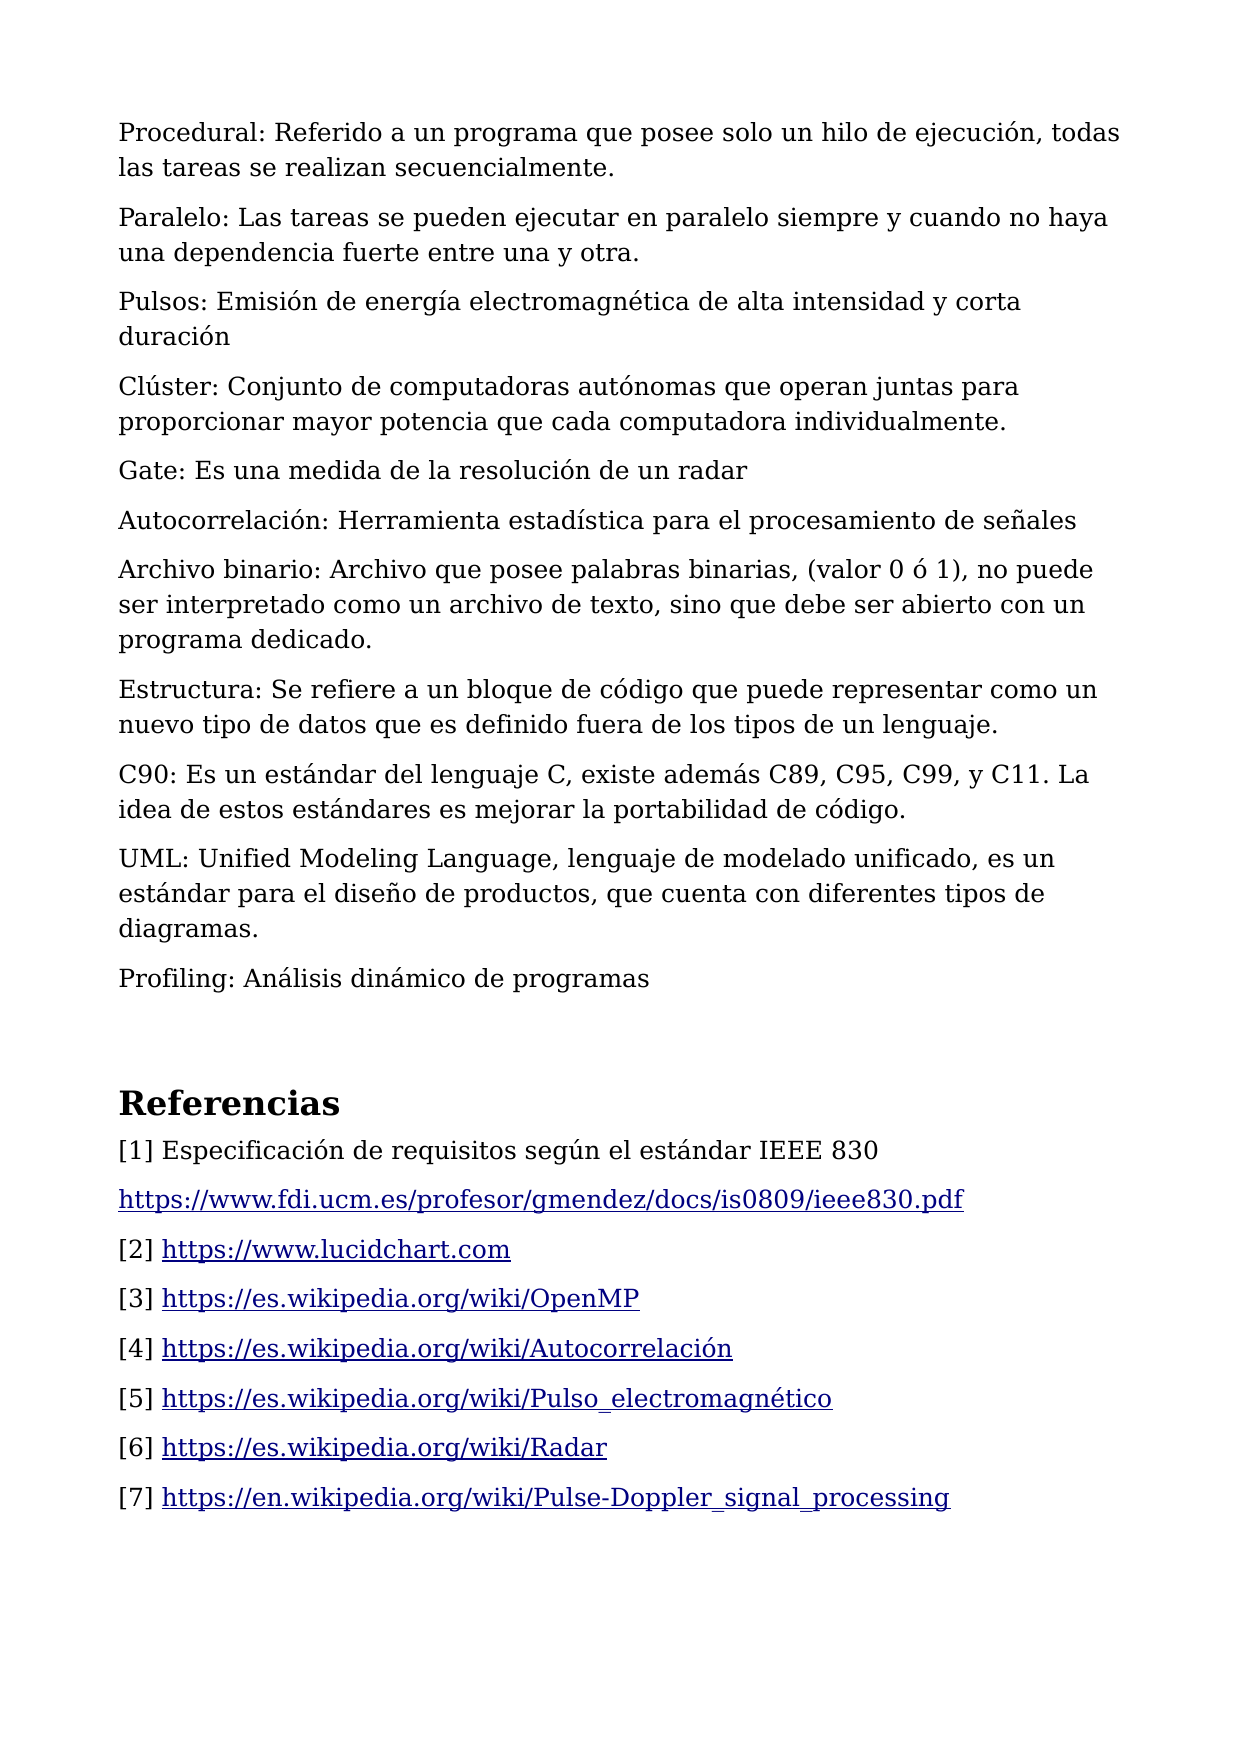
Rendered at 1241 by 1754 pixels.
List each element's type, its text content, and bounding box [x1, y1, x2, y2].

text https://www.fdi.ucm.es/profesor/gmendez/docs/is0809/ieee830.pdf [118, 1185, 1122, 1214]
text C90: Es un estándar del lenguaje C, existe además C89, C95, C99, y C11. La idea de estos estándares es mejorar la portabilidad de código. [118, 760, 1122, 824]
subtitle Referencias [118, 1084, 1122, 1123]
text [3] https://es.wikipedia.org/wiki/OpenMP [118, 1284, 1122, 1314]
text Procedural: Referido a un programa que posee solo un hilo de ejecución, todas las tareas se realizan secuencialmente. [118, 118, 1122, 182]
text Gate: Es una medida de la resolución de un radar [118, 456, 1122, 486]
text Pulsos: Emisión de energía electromagnética de alta intensidad y corta duración [118, 287, 1122, 351]
text Clúster: Conjunto de computadoras autónomas que operan juntas para proporcionar mayor potencia que cada computadora individualmente. [118, 372, 1122, 436]
text [1] Especificación de requisitos según el estándar IEEE 830 [118, 1136, 1122, 1165]
text Archivo binario: Archivo que posee palabras binarias, (valor 0 ó 1), no puede ser interpretado como un archivo de texto, sino que debe ser abierto con un programa dedicado. [118, 556, 1122, 655]
text Estructura: Se refiere a un bloque de código que puede representar como un nuevo tipo de datos que es definido fuera de los tipos de un lenguaje. [118, 675, 1122, 739]
text UML: Unified Modeling Language, lenguaje de modelado unificado, es un estándar para el diseño de productos, que cuenta con diferentes tipos de diagramas. [118, 844, 1122, 943]
text Autocorrelación: Herramienta estadística para el procesamiento de señales [118, 506, 1122, 535]
text Profiling: Análisis dinámico de programas [118, 964, 1122, 993]
text [7] https://en.wikipedia.org/wiki/Pulse-Doppler_signal_processing [118, 1483, 1122, 1512]
text [6] https://es.wikipedia.org/wiki/Radar [118, 1433, 1122, 1462]
text Paralelo: Las tareas se pueden ejecutar en paralelo siempre y cuando no haya una dependencia fuerte entre una y otra. [118, 203, 1122, 267]
text [5] https://es.wikipedia.org/wiki/Pulso_electromagnético [118, 1384, 1122, 1413]
text [2] https://www.lucidchart.com [118, 1235, 1122, 1264]
text [4] https://es.wikipedia.org/wiki/Autocorrelación [118, 1334, 1122, 1363]
